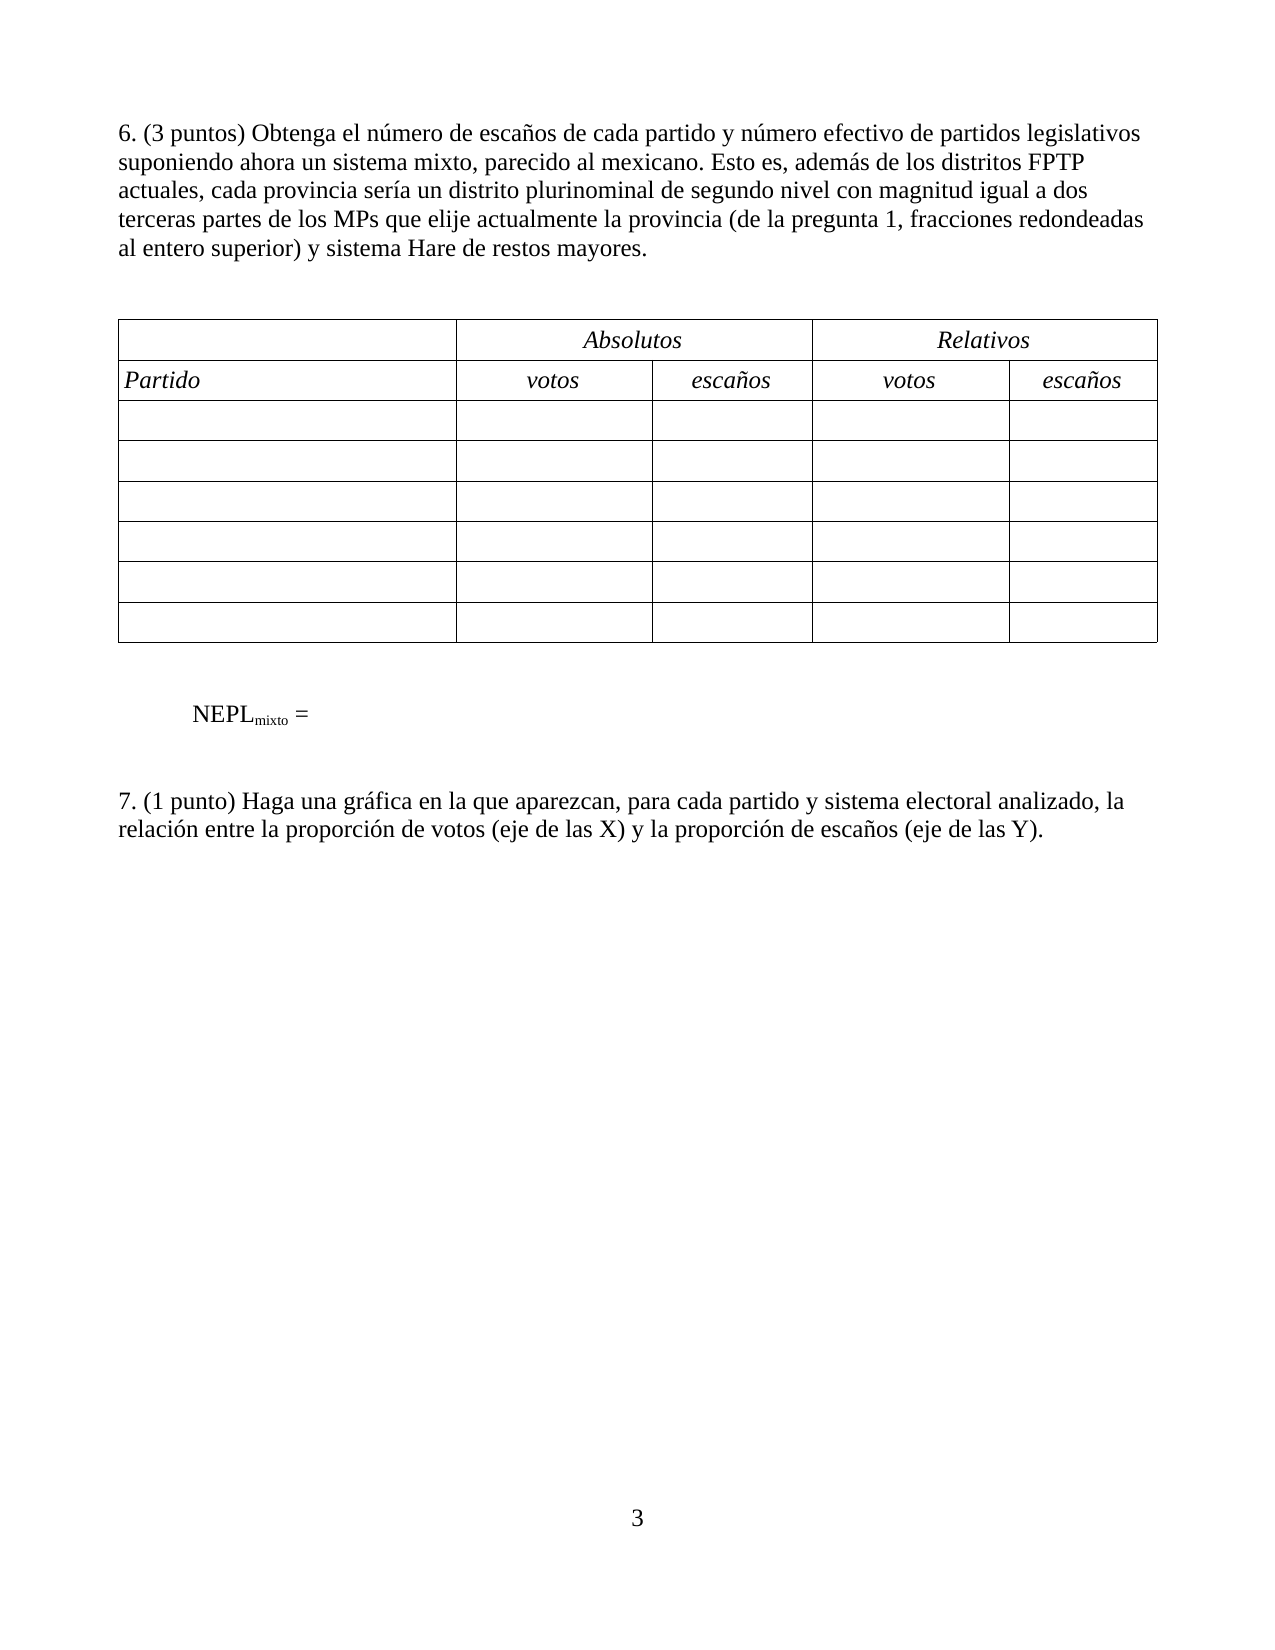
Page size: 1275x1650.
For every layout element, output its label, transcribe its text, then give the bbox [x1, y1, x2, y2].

table_header [119, 320, 456, 360]
table_cell [119, 441, 456, 481]
text 6. (3 puntos) Obtenga el número de escaños de cada partido y número efectivo de partidos legislativos suponiendo ahora un sistema mixto, parecido al mexicano. Esto es, además de los distritos FPTP actuales, cada provincia sería un distrito plurinominal de segundo nivel con magnitud igual a dos terceras partes de los MPs que elije actualmente la provincia (de la pregunta 1, fracciones redondeadas al entero superior) y sistema Hare de restos mayores. [118, 118, 1157, 262]
table_cell [653, 522, 812, 561]
table_cell [457, 603, 652, 642]
table_cell [653, 482, 812, 521]
table_cell [119, 401, 456, 440]
table_cell [457, 401, 652, 440]
table_cell [1010, 401, 1157, 440]
table_cell [1010, 603, 1157, 642]
table_cell [813, 522, 1009, 561]
table_cell [813, 401, 1009, 440]
table_cell [1010, 562, 1157, 602]
table_cell votos [457, 361, 652, 400]
table_cell escaños [653, 361, 812, 400]
table_cell [653, 562, 812, 602]
table_header Relativos [813, 320, 1157, 360]
table_cell [813, 441, 1009, 481]
table_cell [119, 522, 456, 561]
table_cell [457, 441, 652, 481]
table_cell [1010, 522, 1157, 561]
text NEPLmixto = [118, 699, 1157, 728]
text 7. (1 punto) Haga una gráfica en la que aparezcan, para cada partido y sistema electoral analizado, la relación entre la proporción de votos (eje de las X) y la proporción de escaños (eje de las Y). [118, 786, 1157, 843]
table_cell [457, 522, 652, 561]
table_cell [813, 482, 1009, 521]
table_cell [119, 603, 456, 642]
table_cell [653, 401, 812, 440]
table_cell [1010, 441, 1157, 481]
table_cell votos [813, 361, 1009, 400]
table_cell escaños [1010, 361, 1157, 400]
table_cell [457, 562, 652, 602]
table_cell [119, 482, 456, 521]
table_cell [813, 562, 1009, 602]
table_cell [119, 562, 456, 602]
table_cell Partido [119, 361, 456, 400]
table_cell [653, 441, 812, 481]
table_cell [1010, 482, 1157, 521]
table_header Absolutos [457, 320, 812, 360]
table_cell [457, 482, 652, 521]
table_cell [653, 603, 812, 642]
table_cell [813, 603, 1009, 642]
